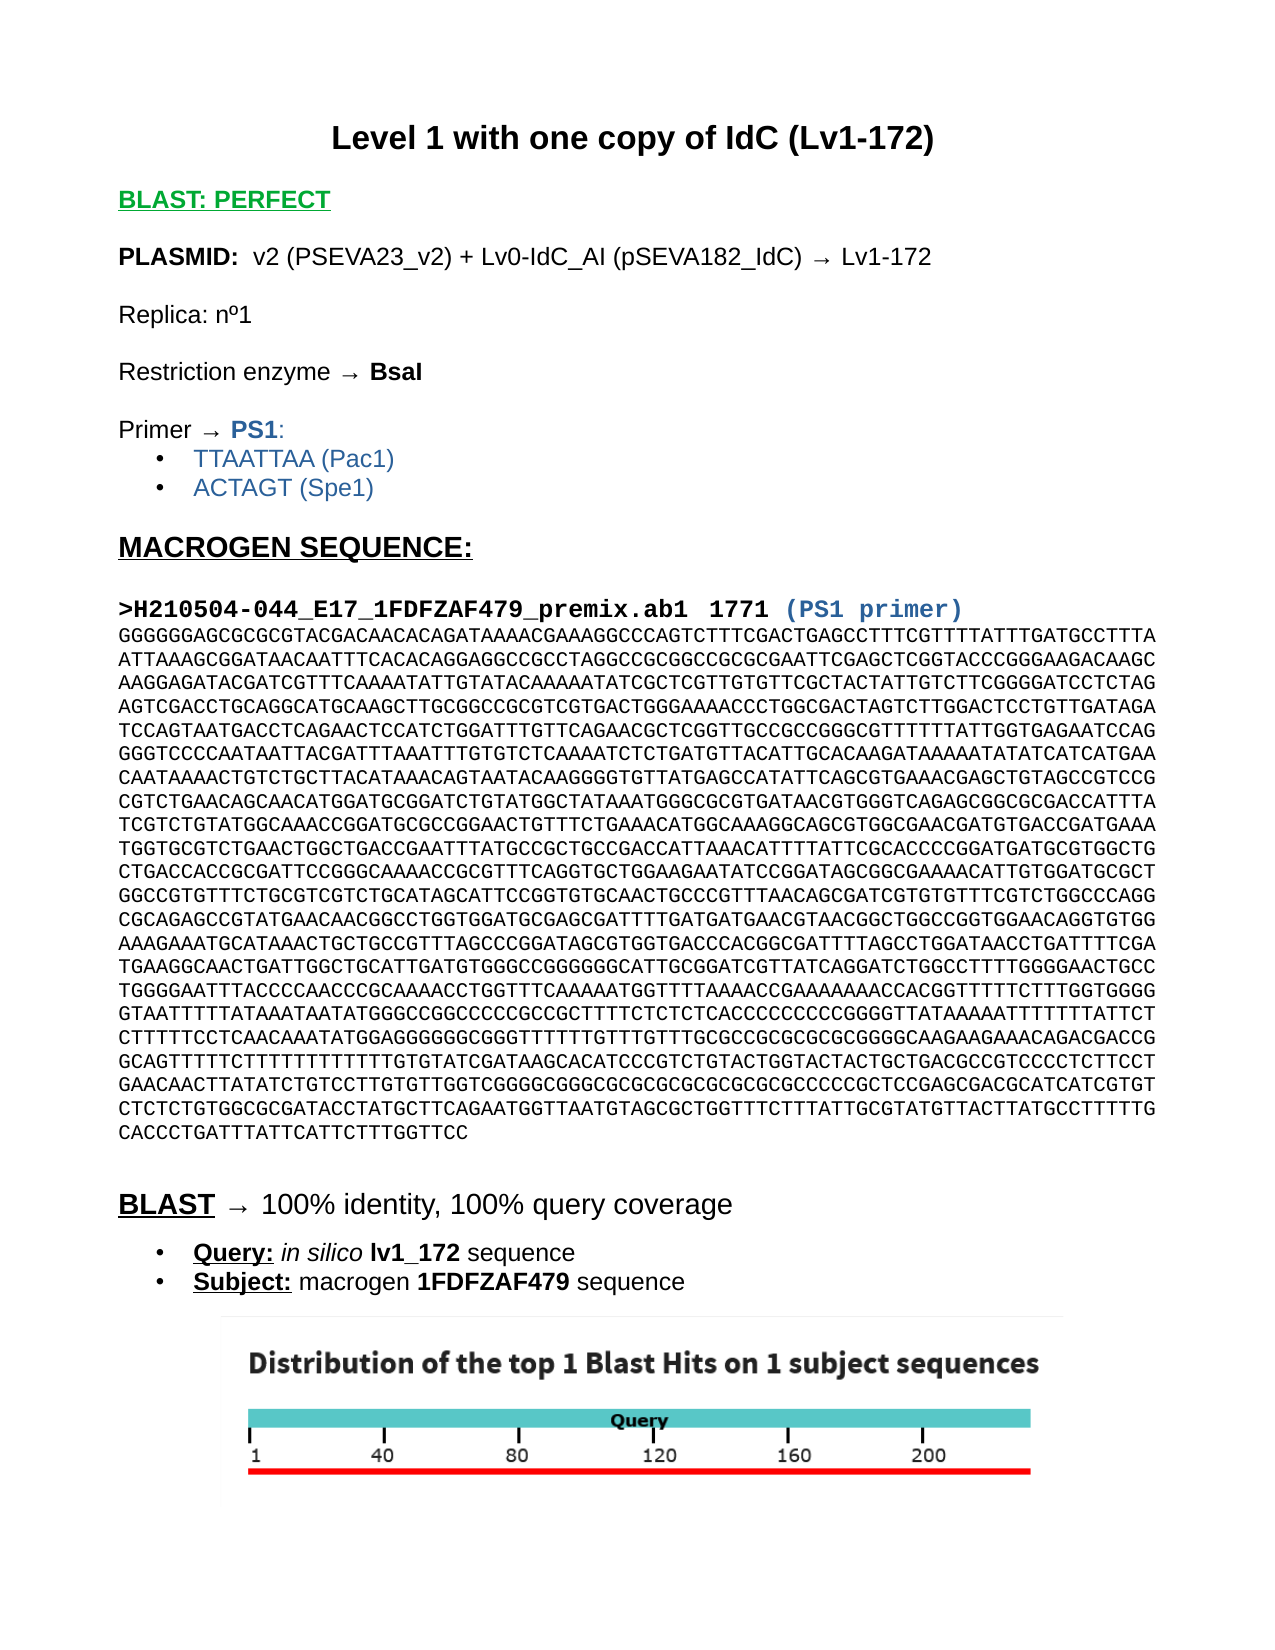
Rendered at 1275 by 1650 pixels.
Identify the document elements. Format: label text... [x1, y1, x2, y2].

text Level 1 with one copy of IdC (Lv1-172) [118, 118, 1157, 157]
text MACROGEN SEQUENCE: [118, 530, 1157, 563]
text BLAST → 100% identity, 100% query coverage [118, 1187, 1157, 1220]
text >H210504-044_E17_1FDFZAF479_premix.ab1 1771 (PS1 primer) [118, 597, 1157, 625]
list Subject: macrogen 1FDFZAF479 sequence [156, 1267, 1157, 1296]
text Replica: nº1 [118, 300, 1157, 329]
list Query: in silico lv1_172 sequence [156, 1238, 1157, 1267]
text PLASMID: v2 (PSEVA23_v2) + Lv0-IdC_AI (pSEVA182_IdC) → Lv1-172 [118, 242, 1157, 271]
text Primer → PS1: [118, 415, 1157, 444]
list TTAATTAA (Pac1) [156, 444, 1157, 472]
text BLAST: PERFECT [118, 185, 1157, 214]
picture [220, 1316, 1064, 1507]
list ACTAGT (Spe1) [156, 472, 1157, 501]
text Restriction enzyme → BsaI [118, 357, 1157, 386]
text GGGGGGAGCGCGCGTACGACAACACAGATAAAACGAAAGGCCCAGTCTTTCGACTGAGCCTTTCGTTTTATTTGATGCCTTTAATTAAAGCGGATAACAATTTCACACAGGAGGCCGCCTAGGCCGCGGCCGCGCGAATTCGAGCTCGGTACCCGGGAAGACAAGCAAGGAGATACGATCGTTTCAAAATATTGTATACAAAAATATCGCTCGTTGTGTTCGCTACTATTGTCTTCGGGGATCCTCTAGAGTCGACCTGCAGGCATGCAAGCTTGCGGCCGCGTCGTGACTGGGAAAACCCTGGCGACTAGTCTTGGACTCCTGTTGATAGATCCAGTAATGACCTCAGAACTCCATCTGGATTTGTTCAGAACGCTCGGTTGCCGCCGGGCGTTTTTTATTGGTGAGAATCCAGGGGTCCCCAATAATTACGATTTAAATTTGTGTCTCAAAATCTCTGATGTTACATTGCACAAGATAAAAATATATCATCATGAACAATAAAACTGTCTGCTTACATAAACAGTAATACAAGGGGTGTTATGAGCCATATTCAGCGTGAAACGAGCTGTAGCCGTCCGCGTCTGAACAGCAACATGGATGCGGATCTGTATGGCTATAAATGGGCGCGTGATAACGTGGGTCAGAGCGGCGCGACCATTTATCGTCTGTATGGCAAACCGGATGCGCCGGAACTGTTTCTGAAACATGGCAAAGGCAGCGTGGCGAACGATGTGACCGATGAAATGGTGCGTCTGAACTGGCTGACCGAATTTATGCCGCTGCCGACCATTAAACATTTTATTCGCACCCCGGATGATGCGTGGCTGCTGACCACCGCGATTCCGGGCAAAACCGCGTTTCAGGTGCTGGAAGAATATCCGGATAGCGGCGAAAACATTGTGGATGCGCTGGCCGTGTTTCTGCGTCGTCTGCATAGCATTCCGGTGTGCAACTGCCCGTTTAACAGCGATCGTGTGTTTCGTCTGGCCCAGGCGCAGAGCCGTATGAACAACGGCCTGGTGGATGCGAGCGATTTTGATGATGAACGTAACGGCTGGCCGGTGGAACAGGTGTGGAAAGAAATGCATAAACTGCTGCCGTTTAGCCCGGATAGCGTGGTGACCCACGGCGATTTTAGCCTGGATAACCTGATTTTCGATGAAGGCAACTGATTGGCTGCATTGATGTGGGCCGGGGGGCATTGCGGATCGTTATCAGGATCTGGCCTTTTGGGGAACTGCCTGGGGAATTTACCCCAACCCGCAAAACCTGGTTTCAAAAATGGTTTTAAAACCGAAAAAAACCACGGTTTTTCTTTGGTGGGGGTAATTTTTATAAATAATATGGGCCGGCCCCCGCCGCTTTTCTCTCTCACCCCCCCCCGGGGTTATAAAAATTTTTTTATTCTCTTTTTCCTCAACAAATATGGAGGGGGGCGGGTTTTTTGTTTGTTTGCGCCGCGCGCGCGGGGCAAGAAGAAACAGACGACCGGCAGTTTTTCTTTTTTTTTTTTGTGTATCGATAAGCACATCCCGTCTGTACTGGTACTACTGCTGACGCCGTCCCCTCTTCCTGAACAACTTATATCTGTCCTTGTGTTGGTCGGGGCGGGCGCGCGCGCGCGCGCGCCCCCGCTCCGAGCGACGCATCATCGTGTCTCTCTGTGGCGCGATACCTATGCTTCAGAATGGTTAATGTAGCGCTGGTTTCTTTATTGCGTATGTTACTTATGCCTTTTTGCACCCTGATTTATTCATTCTTTGGTTCC [118, 625, 1157, 1145]
